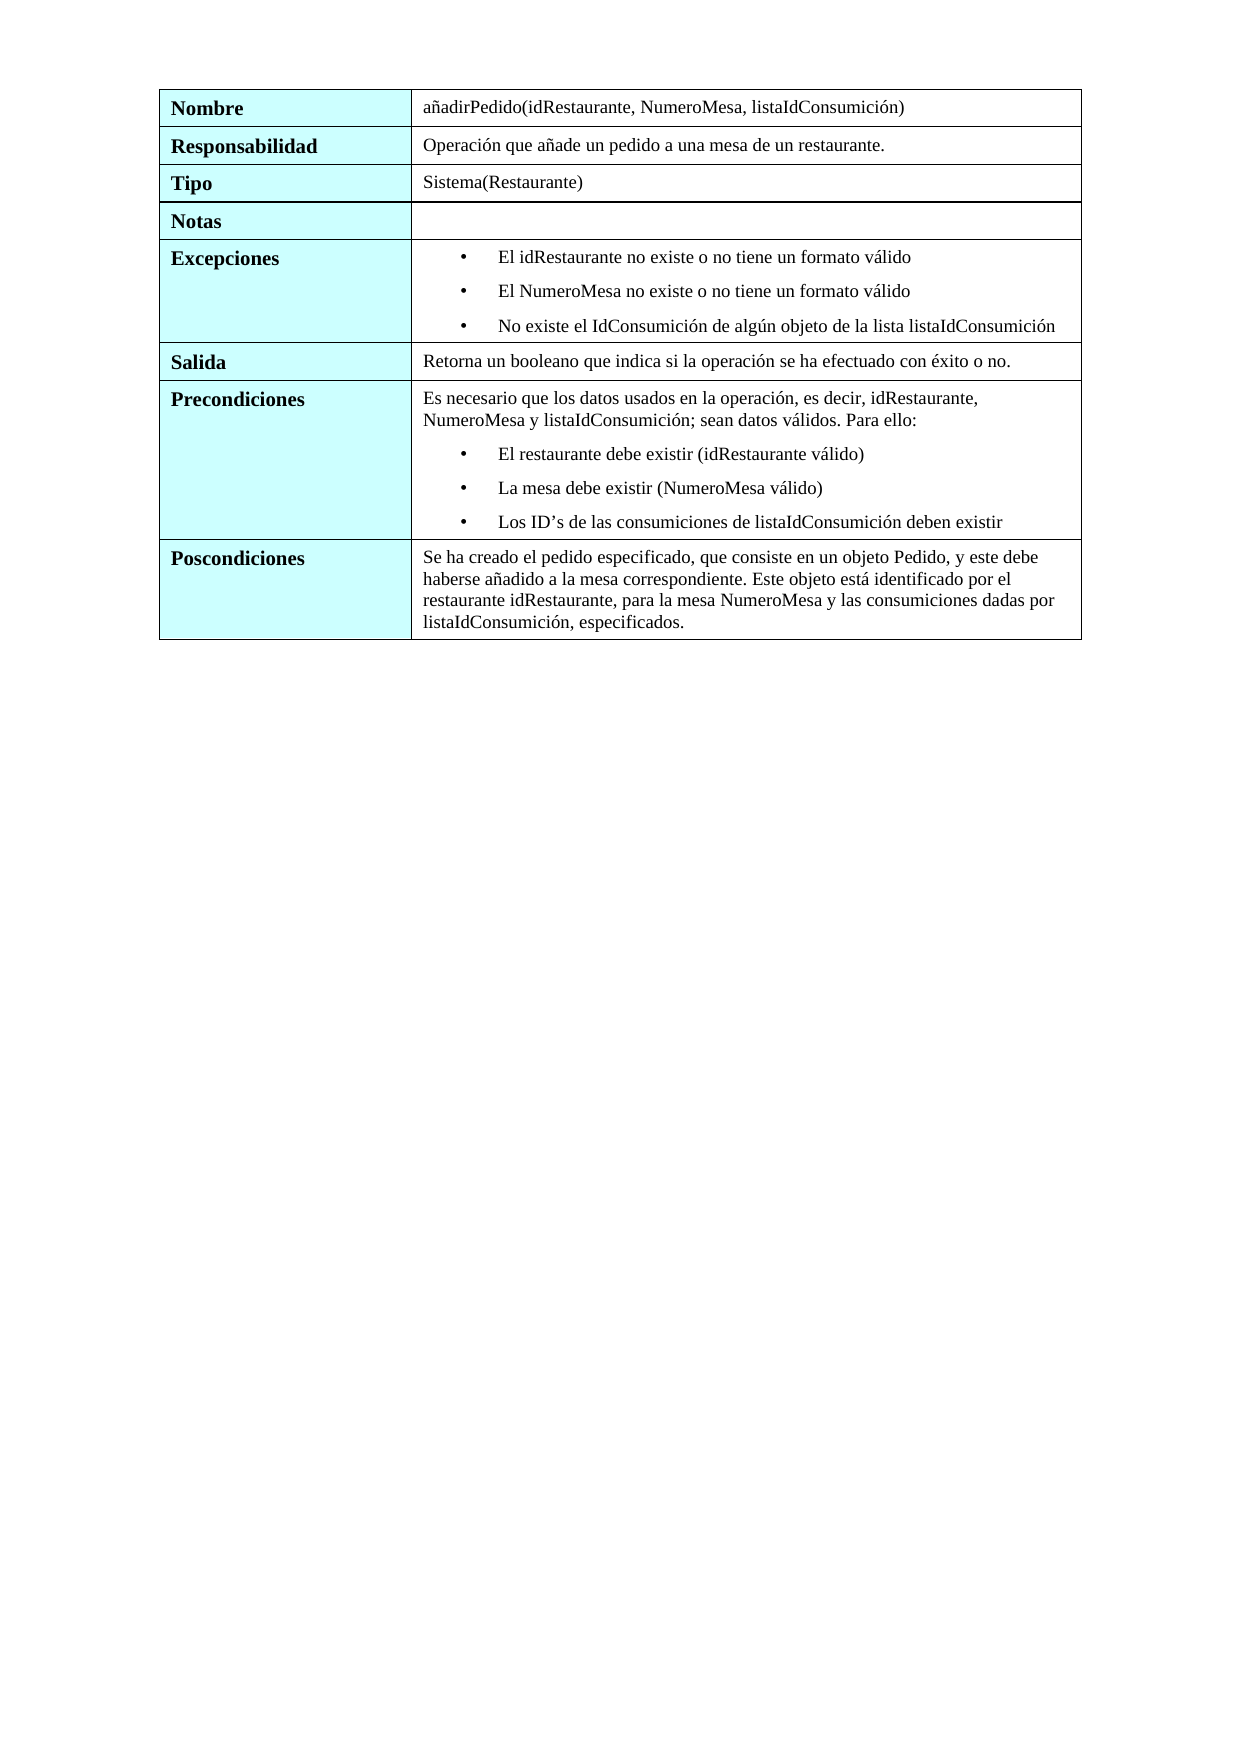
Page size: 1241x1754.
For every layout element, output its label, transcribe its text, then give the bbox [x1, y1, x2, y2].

table_header añadirPedido(idRestaurante, NumeroMesa, listaIdConsumición) [412, 90, 1081, 126]
table_cell Tipo [160, 165, 411, 201]
table_cell Se ha creado el pedido especificado, que consiste en un objeto Pedido, y este debe haberse añadido a la mesa correspondiente. Este objeto está identificado por el restaurante idRestaurante, para la mesa NumeroMesa y las consumiciones dadas por listaIdConsumición, especificados. [412, 540, 1081, 638]
table_cell Salida [160, 343, 411, 380]
table_cell Sistema(Restaurante) [412, 165, 1081, 201]
table_header Nombre [160, 90, 411, 126]
table_cell Precondiciones [160, 381, 411, 539]
table_cell Poscondiciones [160, 540, 411, 638]
table_cell Es necesario que los datos usados en la operación, es decir, idRestaurante, NumeroMesa y listaIdConsumición; sean datos válidos. Para ello: El restaurante debe existir (idRestaurante válido) La mesa debe existir (NumeroMesa válido) Los ID’s de las consumiciones de listaIdConsumición deben existir [412, 381, 1081, 539]
table_cell Responsabilidad [160, 127, 411, 164]
table_cell El idRestaurante no existe o no tiene un formato válido El NumeroMesa no existe o no tiene un formato válido No existe el IdConsumición de algún objeto de la lista listaIdConsumición [412, 240, 1081, 342]
table_cell [412, 203, 1081, 239]
table_cell Operación que añade un pedido a una mesa de un restaurante. [412, 127, 1081, 164]
table_cell Retorna un booleano que indica si la operación se ha efectuado con éxito o no. [412, 343, 1081, 380]
table_cell Excepciones [160, 240, 411, 342]
table_cell Notas [160, 203, 411, 239]
